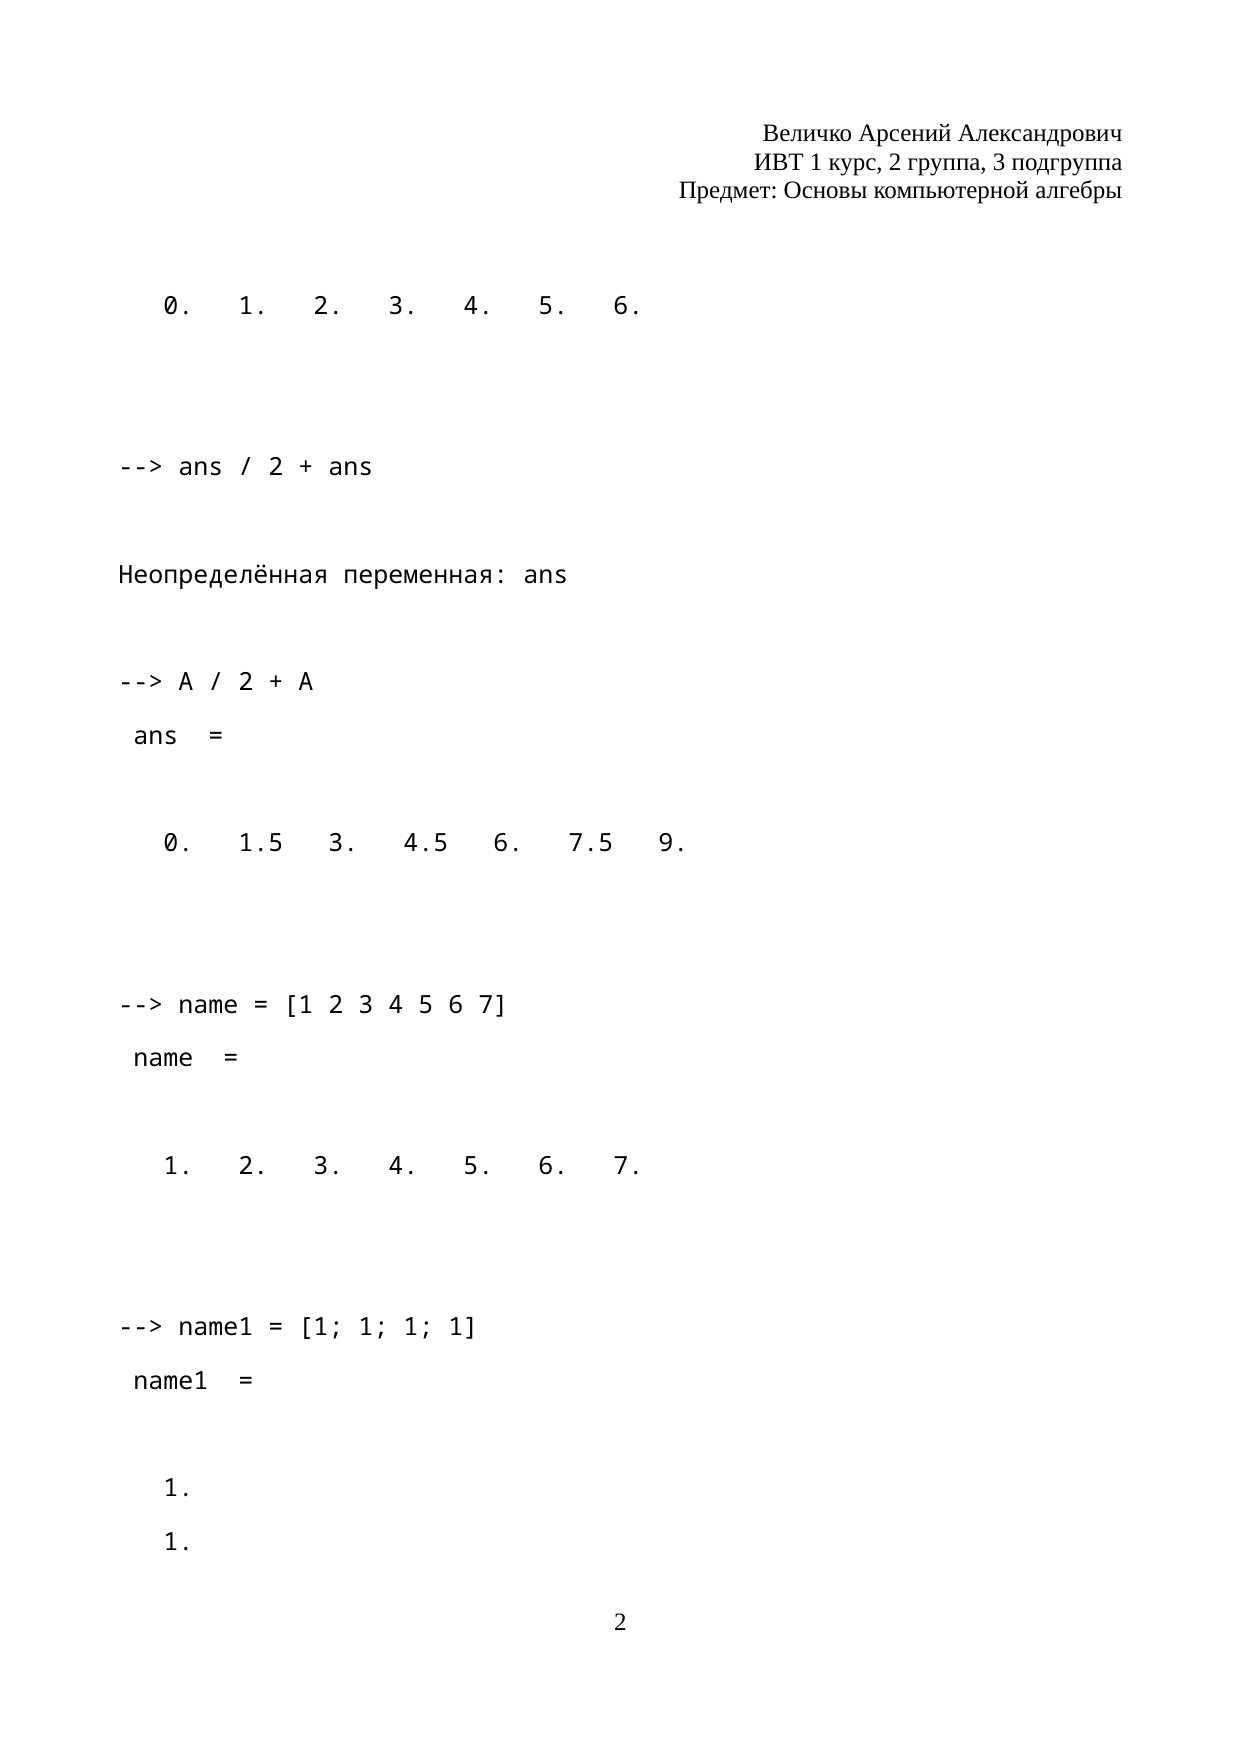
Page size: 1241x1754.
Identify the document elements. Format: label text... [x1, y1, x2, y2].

text --> A / 2 + A [118, 664, 1122, 698]
text ans = [118, 718, 1122, 752]
text 0. 1. 2. 3. 4. 5. 6. [118, 288, 1122, 322]
text name1 = [118, 1363, 1122, 1397]
text --> name1 = [1; 1; 1; 1] [118, 1309, 1122, 1343]
text 1. [118, 1470, 1122, 1504]
text Неопределённая переменная: ans [118, 556, 1122, 590]
text --> ans / 2 + ans [118, 449, 1122, 483]
text name = [118, 1040, 1122, 1074]
text --> name = [1 2 3 4 5 6 7] [118, 986, 1122, 1020]
text 1. 2. 3. 4. 5. 6. 7. [118, 1148, 1122, 1182]
text 0. 1.5 3. 4.5 6. 7.5 9. [118, 825, 1122, 859]
text 1. [118, 1524, 1122, 1558]
